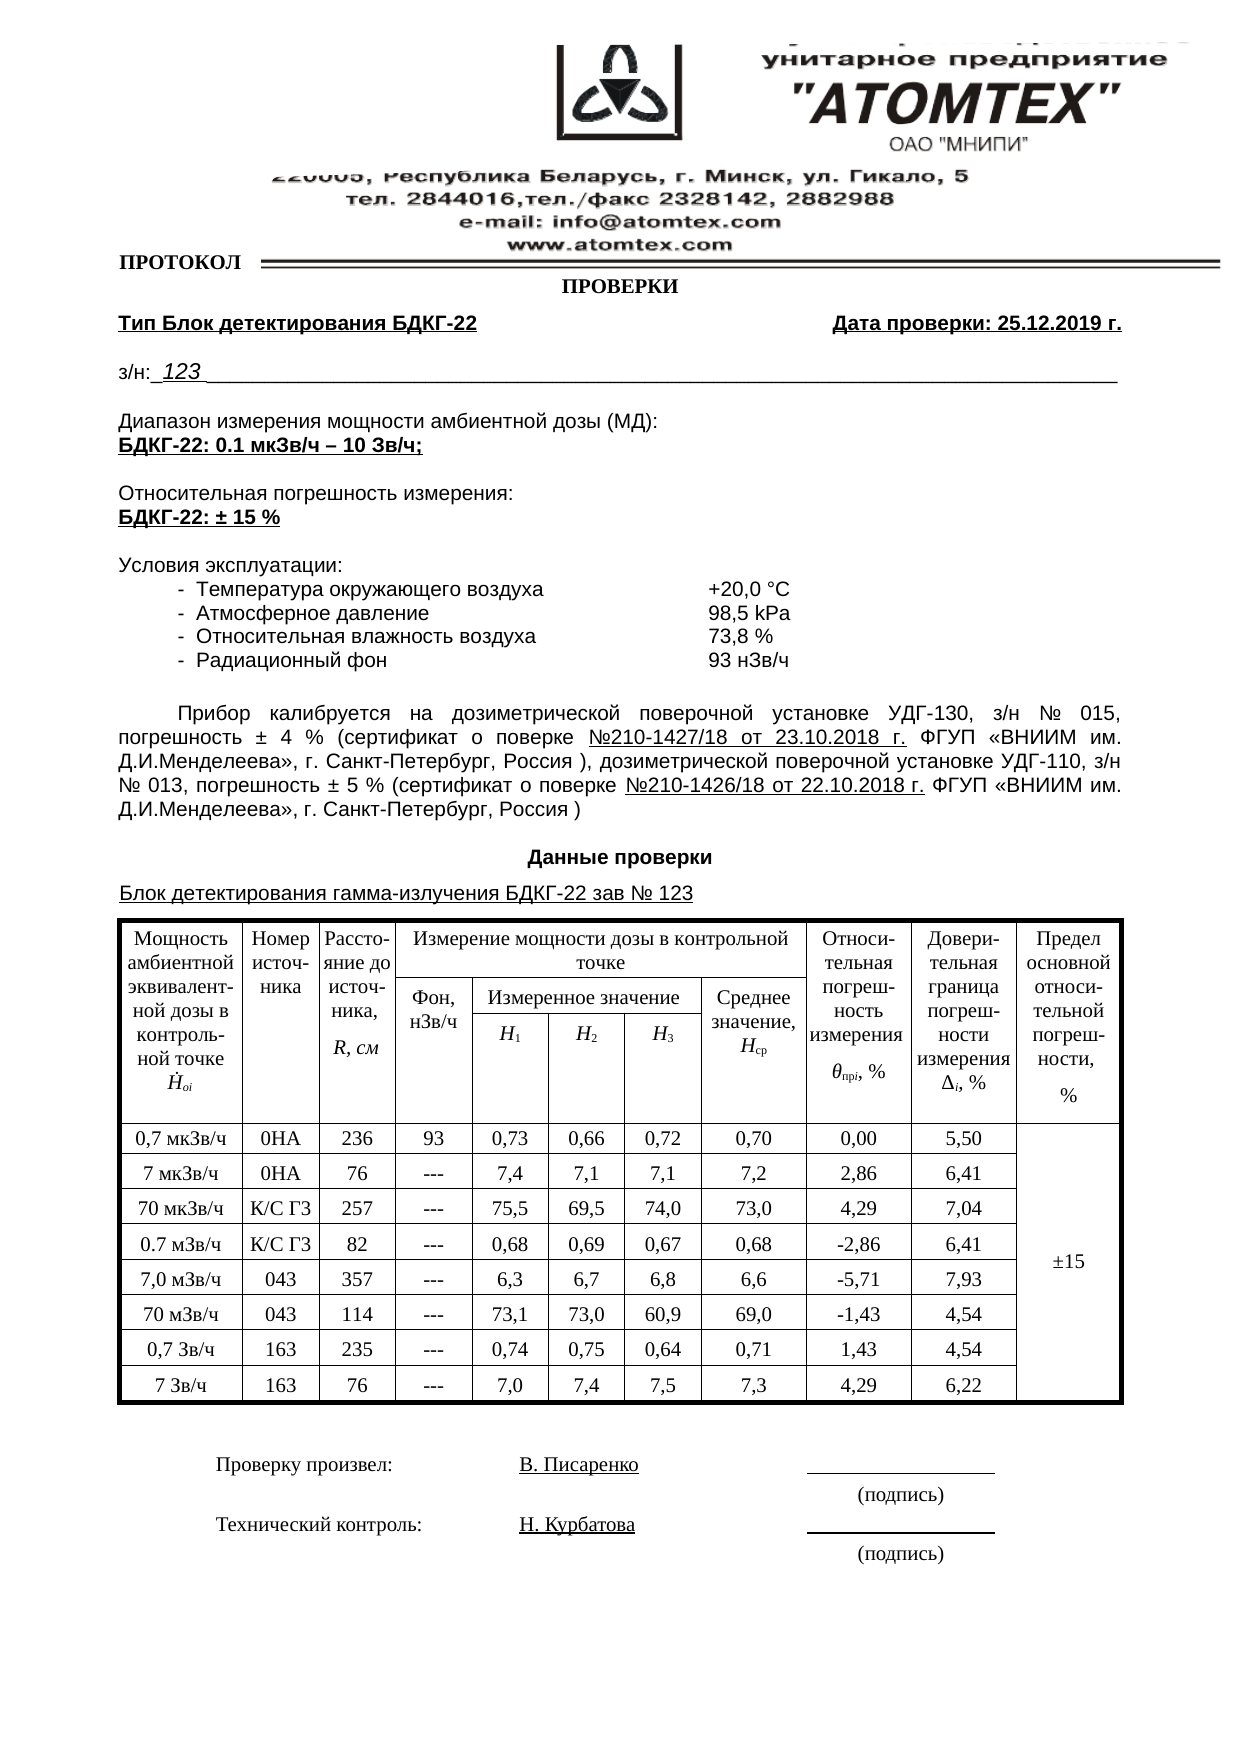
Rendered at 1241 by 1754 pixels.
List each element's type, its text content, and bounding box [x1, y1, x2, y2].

table_cell 6,41 [912, 1224, 1016, 1258]
table_cell 0,64 [625, 1330, 701, 1364]
table_cell 7,1 [625, 1154, 701, 1188]
table_cell 163 [243, 1330, 319, 1364]
table_header [771, 1446, 1030, 1482]
table_cell 2,86 [807, 1154, 911, 1188]
table_cell --- [396, 1260, 472, 1294]
table_cell 043 [243, 1295, 319, 1329]
table_cell 257 [320, 1189, 395, 1223]
table_cell Относи-тельная погреш-ность измерения θпрi, % [807, 923, 911, 1122]
table_header В. Писаренко [514, 1446, 771, 1482]
table_cell H3 [625, 1014, 701, 1122]
text Относительная погрешность измерения: [118, 481, 1122, 504]
table_cell 235 [320, 1330, 395, 1364]
table_cell 163 [243, 1366, 319, 1400]
table_cell 114 [320, 1295, 395, 1329]
table_cell 6,22 [912, 1366, 1016, 1400]
text - Радиационный фон 93 нЗв/ч [177, 648, 1122, 672]
table_cell 73,1 [473, 1295, 548, 1329]
table_cell К/С Г3 [243, 1189, 319, 1223]
table_cell [210, 1482, 513, 1506]
text Прибор калибруется на дозиметрической поверочной установке УДГ-130, з/н № 015, погрешность ± 4 % (сертификат о поверке №210-1427/18 от 23.10.2018 г. ФГУП «ВНИИМ им. Д.И.Менделеева», г. Санкт-Петербург, Россия ), дозиметрической поверочной установке УДГ-110, з/н № 013, погрешность ± 5 % (сертификат о поверке №210-1426/18 от 22.10.2018 г. ФГУП «ВНИИМ им. Д.И.Менделеева», г. Санкт-Петербург, Россия ) [118, 701, 1122, 821]
table_cell 0НА [243, 1124, 319, 1153]
text з/н:_123 [118, 358, 1122, 385]
table_cell 6,3 [473, 1260, 548, 1294]
table_cell К/С Г3 [243, 1224, 319, 1258]
table_cell 0,72 [625, 1124, 701, 1153]
table_cell 0,71 [702, 1330, 806, 1364]
table_cell --- [396, 1154, 472, 1188]
table_cell -1,43 [807, 1295, 911, 1329]
table_cell ±15 [1017, 1124, 1119, 1400]
table_cell 4,54 [912, 1330, 1016, 1364]
table_cell 7,93 [912, 1260, 1016, 1294]
table_cell 5,50 [912, 1124, 1016, 1153]
text - Атмосферное давление 98,5 kPa [177, 600, 1122, 624]
text Диапазон измерения мощности амбиентной дозы (МД): [118, 409, 1122, 433]
table_cell 7,5 [625, 1366, 701, 1400]
table_cell 0,7 мкЗв/ч [122, 1124, 242, 1153]
table_cell 0,68 [702, 1224, 806, 1258]
table_cell --- [396, 1189, 472, 1223]
table_cell 70 мЗв/ч [122, 1295, 242, 1329]
table_cell H1 [473, 1014, 548, 1122]
table_cell 73,0 [702, 1189, 806, 1223]
table_cell 7,1 [549, 1154, 624, 1188]
table_cell 043 [243, 1260, 319, 1294]
table_cell 7 Зв/ч [122, 1366, 242, 1400]
table_cell 82 [320, 1224, 395, 1258]
table_cell -5,71 [807, 1260, 911, 1294]
table_cell 60,9 [625, 1295, 701, 1329]
table_cell -2,86 [807, 1224, 911, 1258]
table_header Блок детектирования гамма-излучения БДКГ-22 зав № 123 [119, 869, 1121, 918]
table_cell 0НА [243, 1154, 319, 1188]
table_cell Предел основной относи-тельной погреш-ности, % [1017, 923, 1119, 1122]
table_cell 7 мкЗв/ч [122, 1154, 242, 1188]
table_cell Номер источ-ника [243, 923, 319, 1122]
table_cell 0,68 [473, 1224, 548, 1258]
table_cell 0,74 [473, 1330, 548, 1364]
table_cell Среднее значение, Hср [702, 978, 806, 1122]
table_cell 236 [320, 1124, 395, 1153]
table_cell 0,73 [473, 1124, 548, 1153]
table_cell (подпись) [771, 1541, 1030, 1565]
table_cell 7,0 [473, 1366, 548, 1400]
text БДКГ-22: 0.1 мкЗв/ч – 10 Зв/ч; [118, 433, 1122, 457]
table_cell 7,0 мЗв/ч [122, 1260, 242, 1294]
table_cell 73,0 [549, 1295, 624, 1329]
table_cell Н. Курбатова [514, 1506, 771, 1541]
table_cell 6,7 [549, 1260, 624, 1294]
table_cell 7,4 [473, 1154, 548, 1188]
table_cell 76 [320, 1366, 395, 1400]
table_cell 0,70 [702, 1124, 806, 1153]
table_cell Фон, нЗв/ч [396, 978, 472, 1122]
table_cell 70 мкЗв/ч [122, 1189, 242, 1223]
table_cell --- [396, 1330, 472, 1364]
table_cell 69,5 [549, 1189, 624, 1223]
table_cell 4,29 [807, 1189, 911, 1223]
text Тип Блок детектирования БДКГ-22 Дата проверки: 25.12.2019 г. [118, 310, 1122, 334]
table_cell Технический контроль: [210, 1506, 513, 1541]
table_cell Рассто-яние до источ-ника, R, см [320, 923, 395, 1122]
table_header Проверку произвел: [210, 1446, 513, 1482]
text - Температура окружающего воздуха +20,0 °C [177, 576, 1122, 600]
table_cell [210, 1541, 513, 1565]
table_cell 357 [320, 1260, 395, 1294]
table_cell Измеренное значение [473, 978, 701, 1012]
table_cell 74,0 [625, 1189, 701, 1223]
table_cell 75,5 [473, 1189, 548, 1223]
table_cell --- [396, 1295, 472, 1329]
text ПРОТОКОЛ ПРОВЕРКИ [118, 250, 1122, 298]
table_cell 7,4 [549, 1366, 624, 1400]
table_cell 0.7 мЗв/ч [122, 1224, 242, 1258]
table_cell [514, 1482, 771, 1506]
table_cell 6,8 [625, 1260, 701, 1294]
table_cell 7,04 [912, 1189, 1016, 1223]
table_cell Мощность амбиентной эквивалент-ной дозы в контроль-ной точке Ḣoi [122, 923, 242, 1122]
table_cell 4,54 [912, 1295, 1016, 1329]
table_cell Довери-тельная граница погреш-ности измерения Δi, % [912, 923, 1016, 1122]
table_cell 0,75 [549, 1330, 624, 1364]
table_cell --- [396, 1366, 472, 1400]
table_cell 4,29 [807, 1366, 911, 1400]
text - Относительная влажность воздуха 73,8 % [177, 624, 1122, 648]
table_cell 1,43 [807, 1330, 911, 1364]
text БДКГ-22: ± 15 % [118, 504, 1122, 528]
table_cell --- [396, 1224, 472, 1258]
table_cell Измерение мощности дозы в контрольной точке [396, 923, 806, 977]
text Данные проверки [118, 845, 1122, 869]
table_cell 0,00 [807, 1124, 911, 1153]
table_cell 0,66 [549, 1124, 624, 1153]
table_cell 7,3 [702, 1366, 806, 1400]
table_cell 6,41 [912, 1154, 1016, 1188]
table_cell 6,6 [702, 1260, 806, 1294]
table_cell 93 [396, 1124, 472, 1153]
table_cell (подпись) [771, 1482, 1030, 1506]
table_cell 0,67 [625, 1224, 701, 1258]
table_cell [771, 1506, 1030, 1541]
table_cell H2 [549, 1014, 624, 1122]
table_cell 0,69 [549, 1224, 624, 1258]
table_cell 76 [320, 1154, 395, 1188]
table_cell 0,7 Зв/ч [122, 1330, 242, 1364]
table_cell [514, 1541, 771, 1565]
text Условия эксплуатации: [118, 552, 1122, 576]
table_cell 7,2 [702, 1154, 806, 1188]
table_cell 69,0 [702, 1295, 806, 1329]
